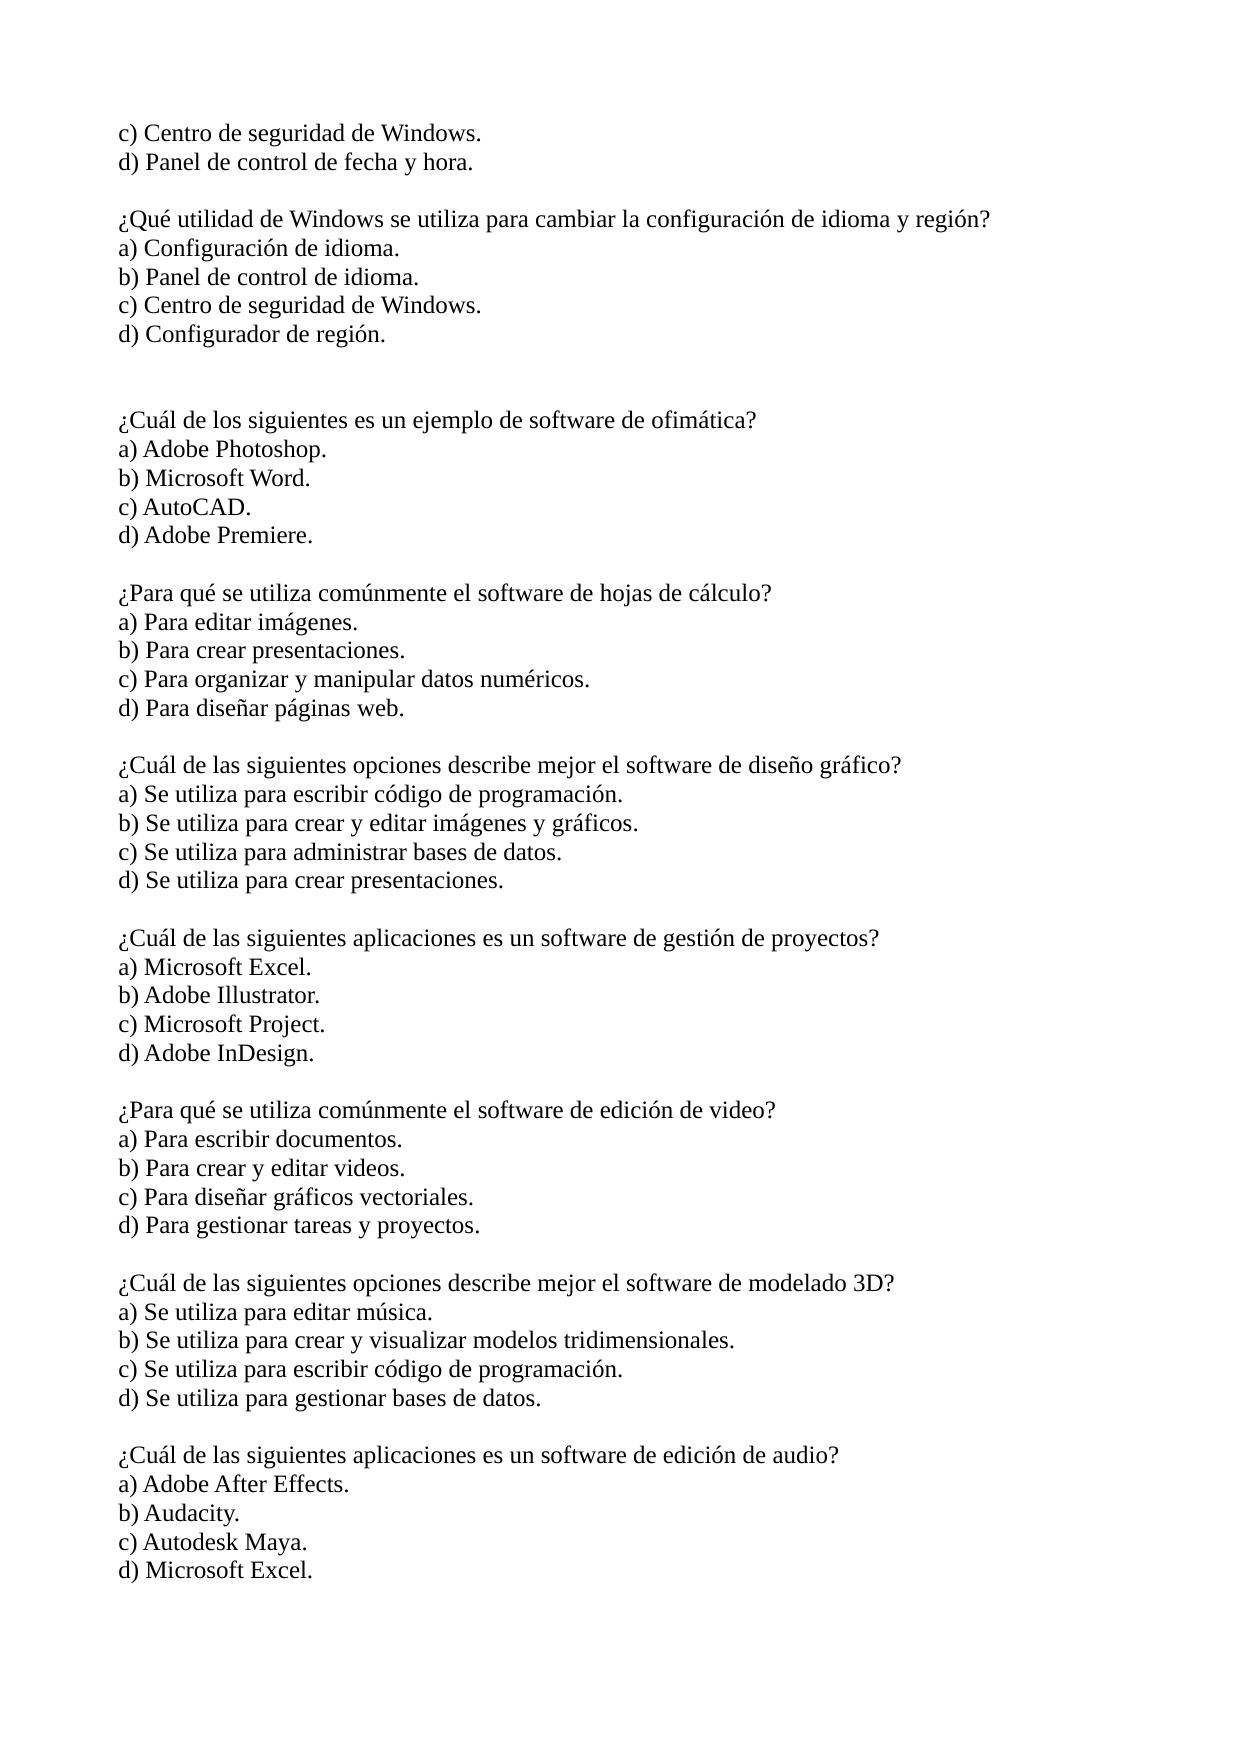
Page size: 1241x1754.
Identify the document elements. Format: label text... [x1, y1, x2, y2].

text c) Se utiliza para escribir código de programación. [118, 1354, 1122, 1383]
text b) Microsoft Word. [118, 463, 1122, 492]
text a) Se utiliza para editar música. [118, 1297, 1122, 1326]
text ¿Para qué se utiliza comúnmente el software de edición de video? [118, 1096, 1122, 1124]
text c) Microsoft Project. [118, 1009, 1122, 1038]
text ¿Cuál de las siguientes opciones describe mejor el software de diseño gráfico? [118, 751, 1122, 779]
text b) Para crear presentaciones. [118, 636, 1122, 664]
text d) Para gestionar tareas y proyectos. [118, 1211, 1122, 1239]
text a) Para escribir documentos. [118, 1124, 1122, 1153]
text b) Se utiliza para crear y visualizar modelos tridimensionales. [118, 1326, 1122, 1354]
text c) AutoCAD. [118, 492, 1122, 521]
text ¿Qué utilidad de Windows se utiliza para cambiar la configuración de idioma y región? [118, 204, 1122, 233]
text a) Microsoft Excel. [118, 952, 1122, 981]
text c) Para diseñar gráficos vectoriales. [118, 1182, 1122, 1211]
text ¿Cuál de las siguientes aplicaciones es un software de gestión de proyectos? [118, 923, 1122, 952]
text a) Adobe After Effects. [118, 1469, 1122, 1498]
text d) Para diseñar páginas web. [118, 693, 1122, 722]
text b) Se utiliza para crear y editar imágenes y gráficos. [118, 808, 1122, 837]
text c) Centro de seguridad de Windows. [118, 118, 1122, 147]
text c) Centro de seguridad de Windows. [118, 291, 1122, 319]
text d) Microsoft Excel. [118, 1556, 1122, 1584]
text a) Para editar imágenes. [118, 607, 1122, 636]
text c) Autodesk Maya. [118, 1527, 1122, 1556]
text d) Se utiliza para crear presentaciones. [118, 866, 1122, 894]
text b) Para crear y editar videos. [118, 1153, 1122, 1182]
text c) Para organizar y manipular datos numéricos. [118, 664, 1122, 693]
text a) Se utiliza para escribir código de programación. [118, 779, 1122, 808]
text ¿Cuál de los siguientes es un ejemplo de software de ofimática? [118, 406, 1122, 434]
text c) Se utiliza para administrar bases de datos. [118, 837, 1122, 866]
text d) Se utiliza para gestionar bases de datos. [118, 1383, 1122, 1412]
text d) Adobe Premiere. [118, 521, 1122, 549]
text b) Audacity. [118, 1498, 1122, 1527]
text d) Adobe InDesign. [118, 1038, 1122, 1067]
text d) Configurador de región. [118, 319, 1122, 348]
text ¿Para qué se utiliza comúnmente el software de hojas de cálculo? [118, 578, 1122, 607]
text b) Panel de control de idioma. [118, 262, 1122, 291]
text ¿Cuál de las siguientes aplicaciones es un software de edición de audio? [118, 1441, 1122, 1469]
text d) Panel de control de fecha y hora. [118, 147, 1122, 176]
text a) Adobe Photoshop. [118, 434, 1122, 463]
text b) Adobe Illustrator. [118, 981, 1122, 1009]
text a) Configuración de idioma. [118, 233, 1122, 262]
text ¿Cuál de las siguientes opciones describe mejor el software de modelado 3D? [118, 1268, 1122, 1297]
